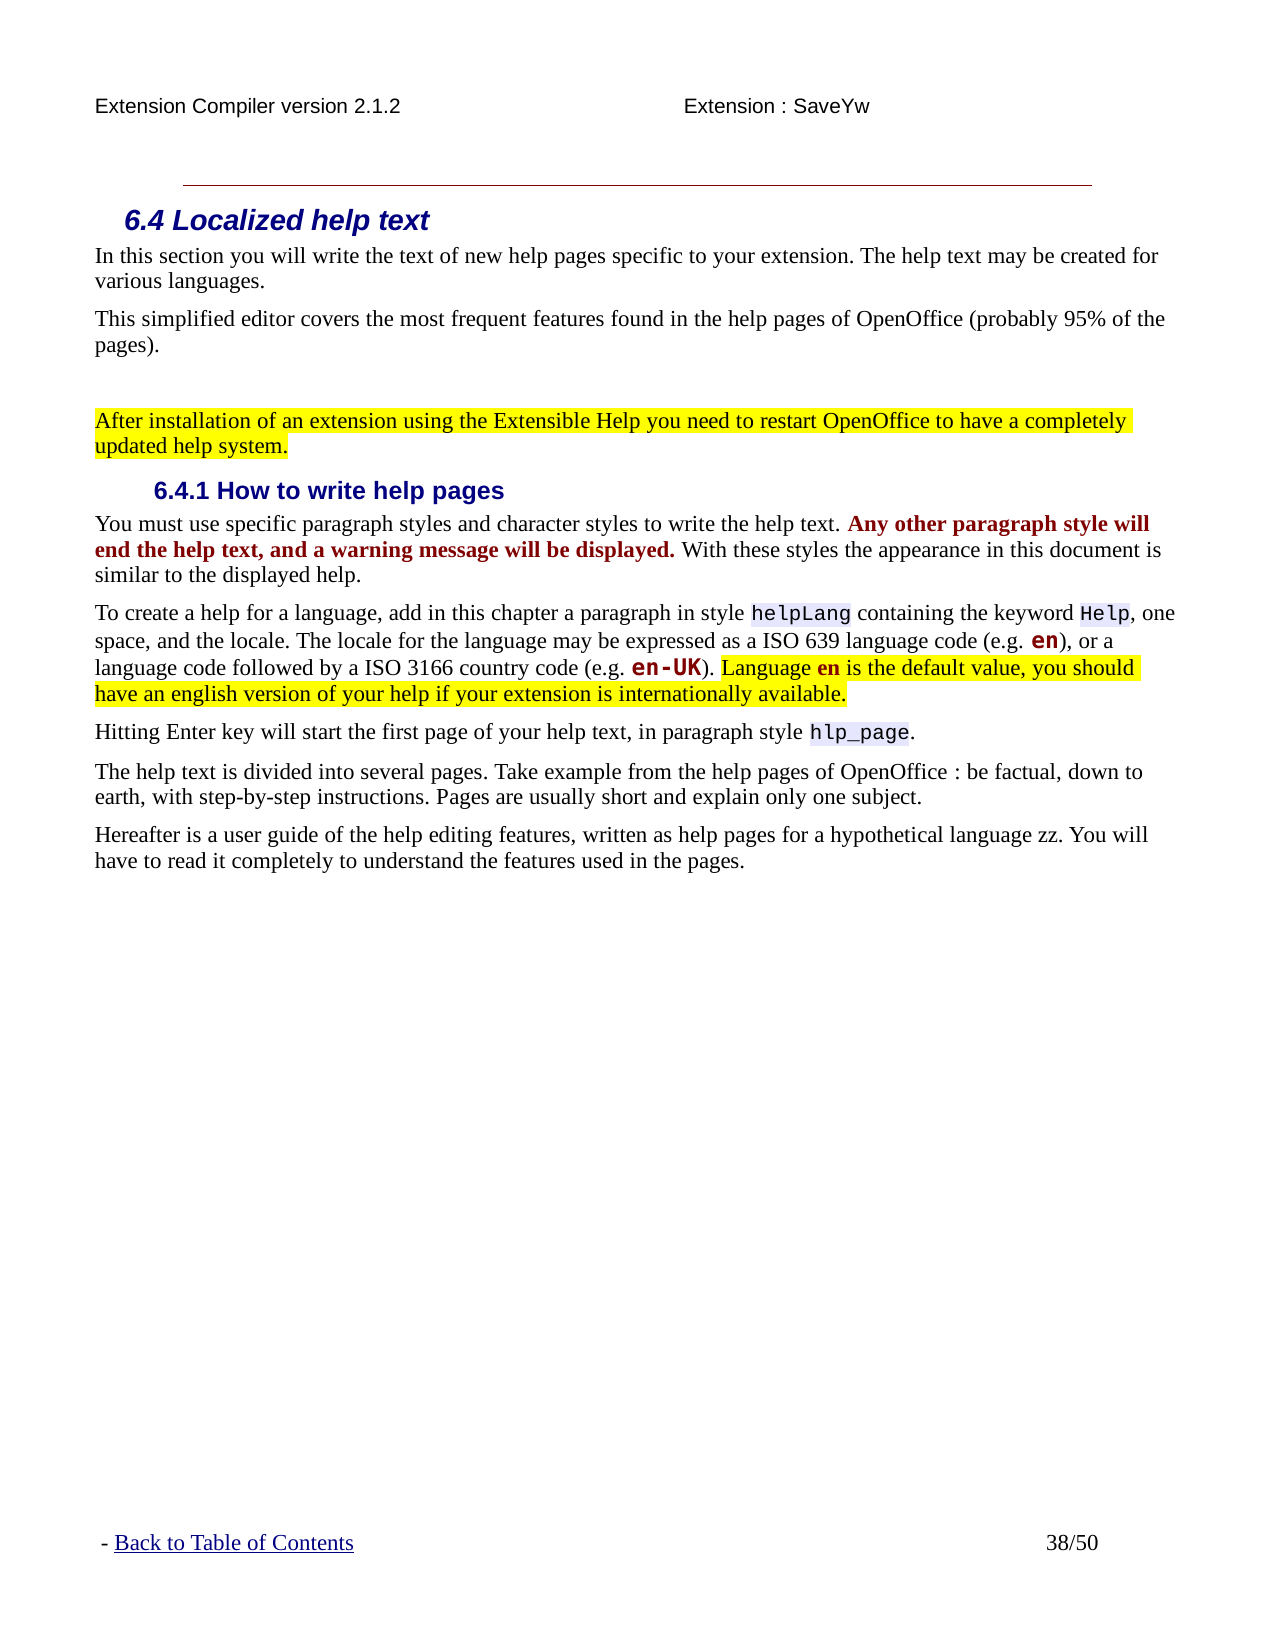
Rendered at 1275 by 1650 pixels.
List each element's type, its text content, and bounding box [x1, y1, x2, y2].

text You must use specific paragraph styles and character styles to write the help text. Any other paragraph style will end the help text, and a warning message will be displayed. With these styles the appearance in this document is similar to the displayed help. [94, 511, 1181, 588]
text Hereafter is a user guide of the help editing features, written as help pages for a hypothetical language zz. You will have to read it completely to understand the features used in the pages. [94, 822, 1181, 873]
subtitle Localized help text [124, 204, 1181, 237]
text In this section you will write the text of new help pages specific to your extension. The help text may be created for various languages. [94, 242, 1181, 293]
text The help text is divided into several pages. Take example from the help pages of OpenOffice : be factual, down to earth, with step-by-step instructions. Pages are usually short and explain only one subject. [94, 758, 1181, 809]
text Hitting Enter key will start the first page of your help text, in paragraph style hlp_page. [94, 719, 1181, 746]
text After installation of an extension using the Extensible Help you need to restart OpenOffice to have a completely updated help system. [94, 408, 1181, 459]
text To create a help for a language, add in this chapter a paragraph in style helpLang containing the keyword Help, one space, and the locale. The locale for the language may be expressed as a ISO 639 language code (e.g. en), or a language code followed by a ISO 3166 country code (e.g. en-UK). Language en is the default value, you should have an english version of your help if your extension is internationally available. [94, 600, 1181, 707]
text This simplified editor covers the most frequent features found in the help pages of OpenOffice (probably 95% of the pages). [94, 306, 1181, 357]
subtitle How to write help pages [153, 477, 1181, 505]
